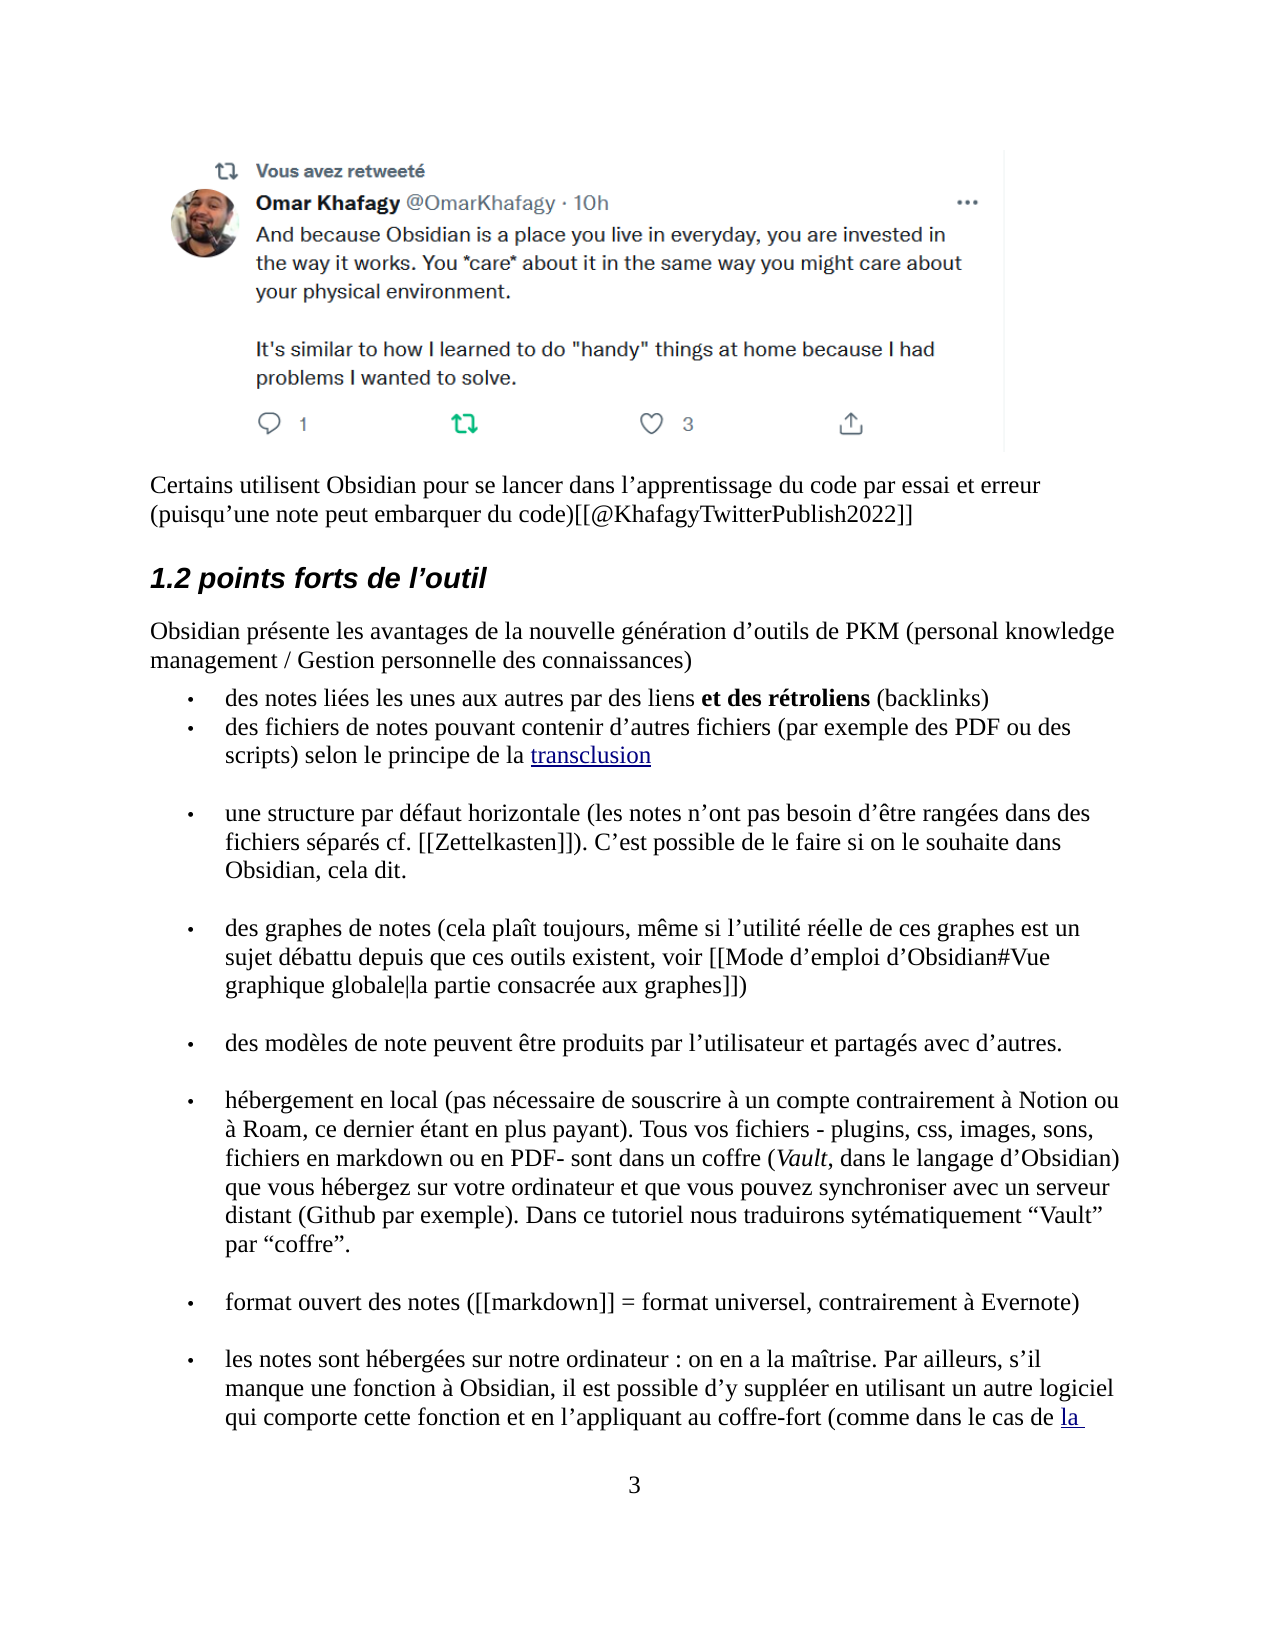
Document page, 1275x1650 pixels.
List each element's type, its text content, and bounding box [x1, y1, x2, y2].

list les notes sont hébergées sur notre ordinateur : on en a la maîtrise. Par ailleurs, s’il manque une fonction à Obsidian, il est possible d’y suppléer en utilisant un autre logiciel qui comporte cette fonction et en l’appliquant au coffre-fort (comme dans le cas de la [187, 1344, 1125, 1430]
list des notes liées les unes aux autres par des liens et des rétroliens (backlinks) [187, 683, 1125, 712]
text Certains utilisent Obsidian pour se lancer dans l’apprentissage du code par essai et erreur (puisqu’une note peut embarquer du code)[[@KhafagyTwitterPublish2022]] [150, 470, 1125, 527]
list une structure par défaut horizontale (les notes n’ont pas besoin d’être rangées dans des fichiers séparés cf. [[Zettelkasten]]). C’est possible de le faire si on le souhaite dans Obsidian, cela dit. [187, 798, 1125, 913]
list hébergement en local (pas nécessaire de souscrire à un compte contrairement à Notion ou à Roam, ce dernier étant en plus payant). Tous vos fichiers - plugins, css, images, sons, fichiers en markdown ou en PDF- sont dans un coffre (Vault, dans le langage d’Obsidian) que vous hébergez sur votre ordinateur et que vous pouvez synchroniser avec un serveur distant (Github par exemple). Dans ce tutoriel nous traduirons sytématiquement “Vault” par “coffre”. [187, 1085, 1125, 1287]
list des fichiers de notes pouvant contenir d’autres fichiers (par exemple des PDF ou des scripts) selon le principe de la transclusion [187, 712, 1125, 798]
picture [150, 150, 1013, 452]
list des graphes de notes (cela plaît toujours, même si l’utilité réelle de ces graphes est un sujet débattu depuis que ces outils existent, voir [[Mode d’emploi d’Obsidian#Vue graphique globale|la partie consacrée aux graphes]]) [187, 913, 1125, 1028]
list format ouvert des notes ([[markdown]] = format universel, contrairement à Evernote) [187, 1287, 1125, 1344]
subtitle 1.2 points forts de l’outil [150, 561, 1125, 595]
text Obsidian présente les avantages de la nouvelle génération d’outils de PKM (personal knowledge management / Gestion personnelle des connaissances) [150, 616, 1125, 674]
list des modèles de note peuvent être produits par l’utilisateur et partagés avec d’autres. [187, 1028, 1125, 1085]
